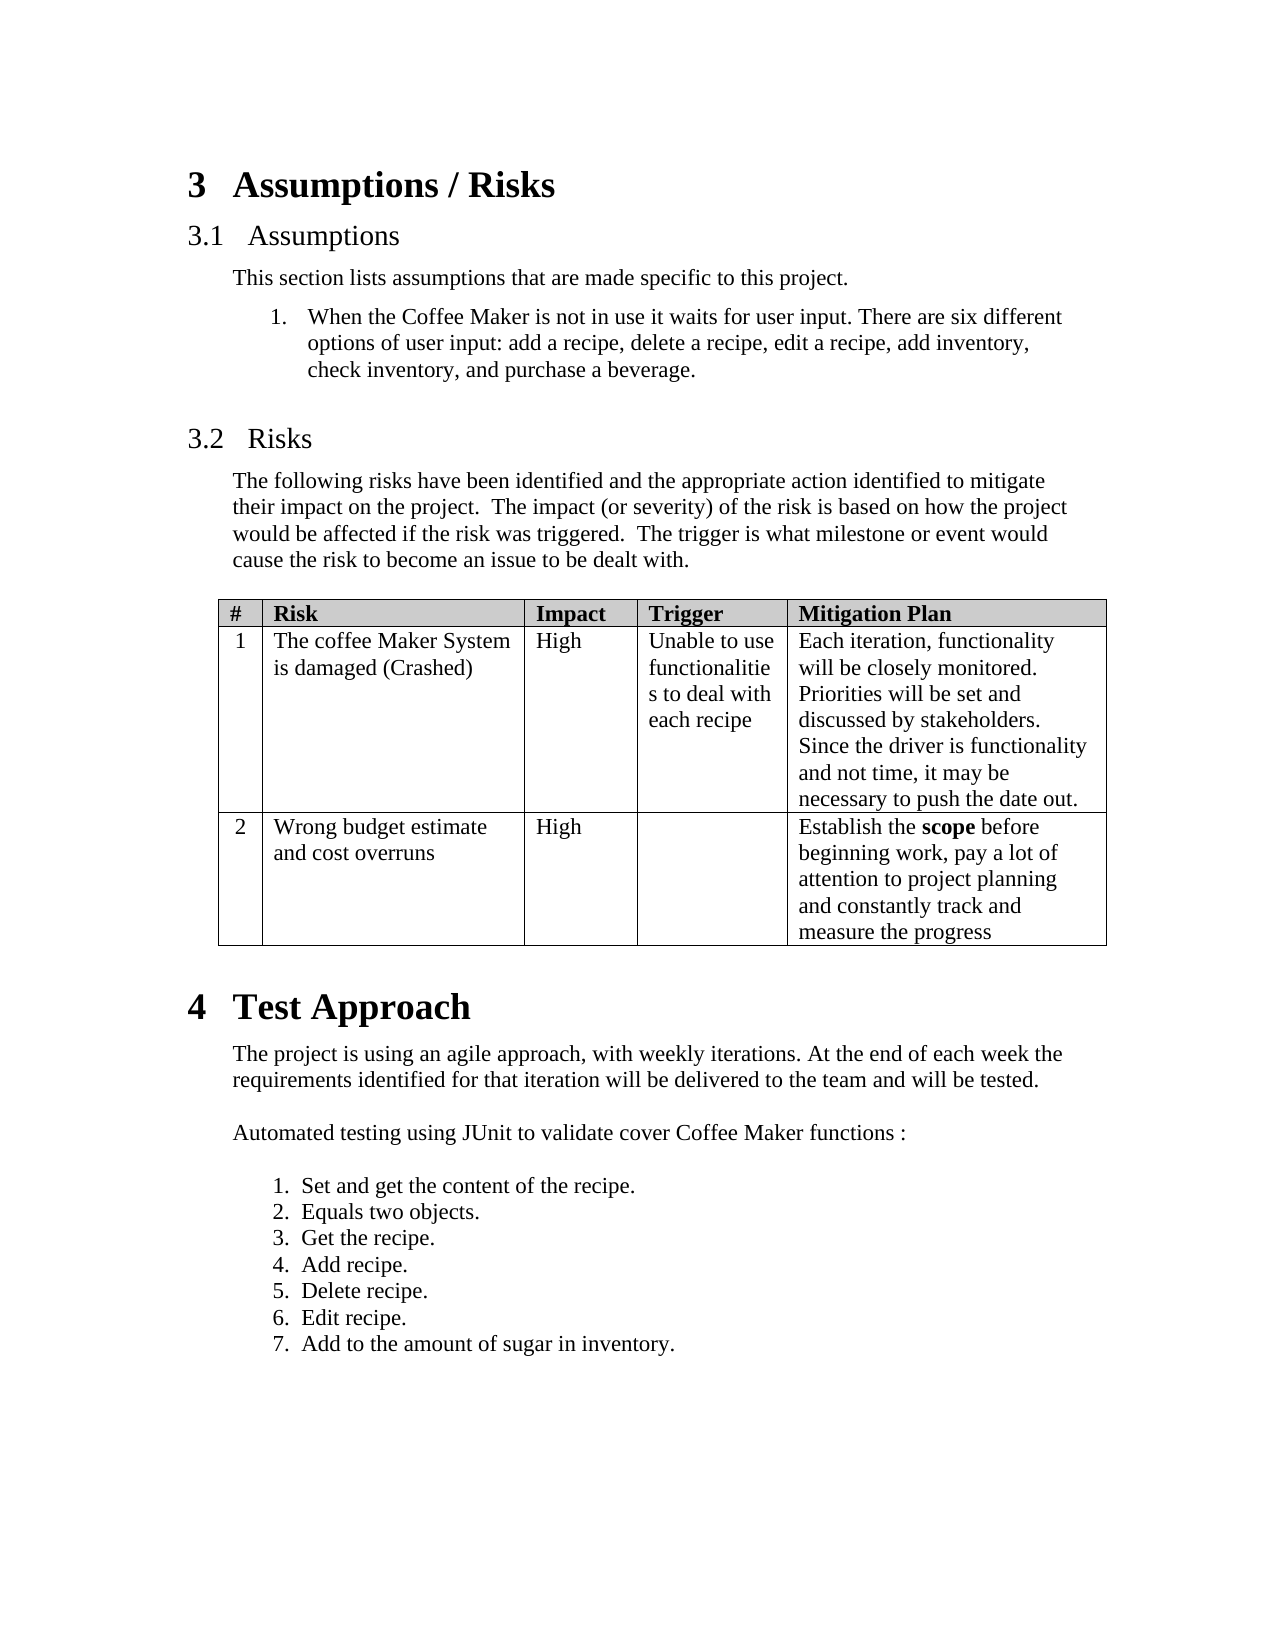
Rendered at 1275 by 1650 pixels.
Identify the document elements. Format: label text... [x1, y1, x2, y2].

subtitle Assumptions / Risks [187, 162, 1087, 206]
table_cell 1 [219, 627, 262, 812]
text 4. Add recipe. [232, 1251, 1087, 1277]
subtitle Assumptions [187, 218, 1087, 252]
text 7. Add to the amount of sugar in inventory. [232, 1330, 1087, 1356]
subtitle Risks [187, 421, 1087, 454]
table_cell Wrong budget estimate and cost overruns [263, 813, 524, 944]
text 1. Set and get the content of the recipe. [232, 1172, 1087, 1198]
table_cell Each iteration, functionality will be closely monitored. Priorities will be set and discussed by stakeholders. Since the driver is functionality and not time, it may be necessary to push the date out. [788, 627, 1106, 812]
text 6. Edit recipe. [232, 1303, 1087, 1330]
text Automated testing using JUnit to validate cover Coffee Maker functions : [232, 1119, 1087, 1145]
table_cell [638, 813, 787, 944]
table_cell The coffee Maker System is damaged (Crashed) [263, 627, 524, 812]
table_header Risk [263, 600, 524, 626]
list When the Coffee Maker is not in use it waits for user input. There are six different options of user input: add a recipe, delete a recipe, edit a recipe, add inventory, check inventory, and purchase a beverage. [270, 303, 1087, 382]
table_cell Establish the scope before beginning work, pay a lot of attention to project planning and constantly track and measure the progress [788, 813, 1106, 944]
table_header # [219, 600, 262, 626]
table_cell Unable to use functionalities to deal with each recipe [638, 627, 787, 812]
text 5. Delete recipe. [232, 1277, 1087, 1303]
text The following risks have been identified and the appropriate action identified to mitigate their impact on the project. The impact (or severity) of the risk is based on how the project would be affected if the risk was triggered. The trigger is what milestone or event would cause the risk to become an issue to be dealt with. [232, 467, 1087, 572]
text 3. Get the recipe. [232, 1224, 1087, 1251]
table_header Trigger [638, 600, 787, 626]
text This section lists assumptions that are made specific to this project. [232, 264, 1087, 291]
table_header Mitigation Plan [788, 600, 1106, 626]
table_header Impact [525, 600, 637, 626]
table_cell 2 [219, 813, 262, 944]
text The project is using an agile approach, with weekly iterations. At the end of each week the requirements identified for that iteration will be delivered to the team and will be tested. [232, 1040, 1087, 1093]
table_cell High [525, 627, 637, 812]
text 2. Equals two objects. [232, 1198, 1087, 1224]
subtitle Test Approach [187, 984, 1087, 1027]
table_cell High [525, 813, 637, 944]
